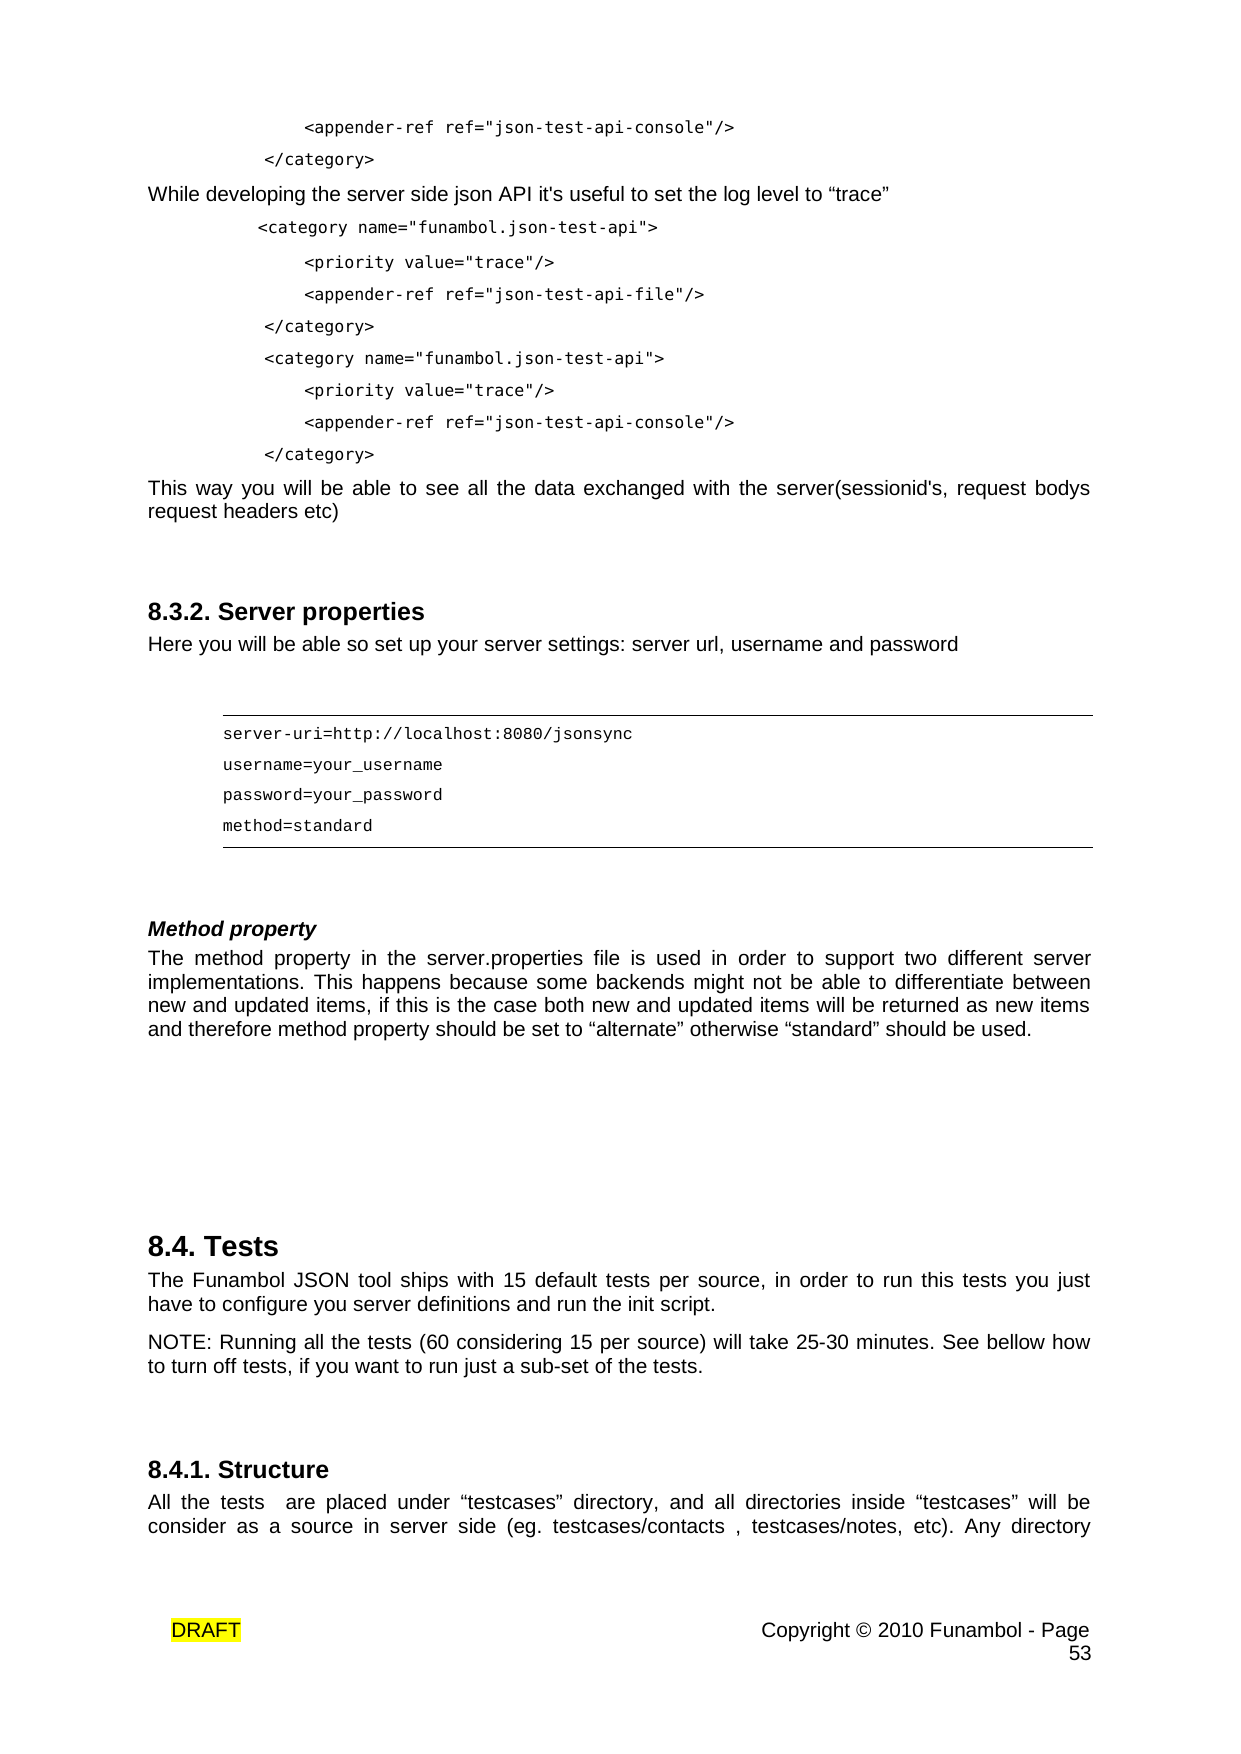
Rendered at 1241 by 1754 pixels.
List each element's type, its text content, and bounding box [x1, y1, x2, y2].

subtitle Tests [148, 1230, 1093, 1262]
subtitle Method property [148, 916, 1093, 940]
text <appender-ref ref="json-test-api-file"/> [224, 284, 1093, 304]
text password=your_password [223, 777, 1093, 806]
text <priority value="trace"/> [224, 253, 1093, 272]
text username=your_username [223, 746, 1093, 775]
text <category name="funambol.json-test-api"> [224, 348, 1093, 368]
text </category> [224, 444, 1093, 464]
text <category name="funambol.json-test-api"> [148, 218, 1093, 238]
text The Funambol JSON tool ships with 15 default tests per source, in order to run this tests you just have to configure you server definitions and run the init script. [148, 1269, 1093, 1316]
text <priority value="trace"/> [224, 381, 1093, 400]
text The method property in the server.properties file is used in order to support two different server implementations. This happens because some backends might not be able to differentiate between new and updated items, if this is the case both new and updated items will be returned as new items and therefore method property should be set to “alternate” otherwise “standard” should be used. [148, 947, 1093, 1041]
text </category> [224, 317, 1093, 336]
text Here you will be able so set up your server settings: server url, username and password [148, 632, 1093, 656]
subtitle Structure [148, 1456, 1093, 1484]
text <appender-ref ref="json-test-api-console"/> [224, 412, 1093, 432]
text NOTE: Running all the tests (60 considering 15 per source) will take 25-30 minutes. See bellow how to turn off tests, if you want to run just a sub-set of the tests. [148, 1331, 1093, 1378]
text </category> [224, 150, 1093, 169]
text server-uri=http://localhost:8080/jsonsync [223, 716, 1093, 744]
text method=standard [223, 807, 1093, 847]
text While developing the server side json API it's useful to set the log level to “trace” [148, 182, 1093, 206]
subtitle Server properties [148, 598, 1093, 626]
text <appender-ref ref="json-test-api-console"/> [224, 118, 1093, 138]
text All the tests are placed under “testcases” directory, and all directories inside “testcases” will be consider as a source in server side (eg. testcases/contacts , testcases/notes, etc). Any directory [148, 1491, 1093, 1538]
text This way you will be able to see all the data exchanged with the server(sessionid's, request bodys request headers etc) [148, 476, 1093, 523]
